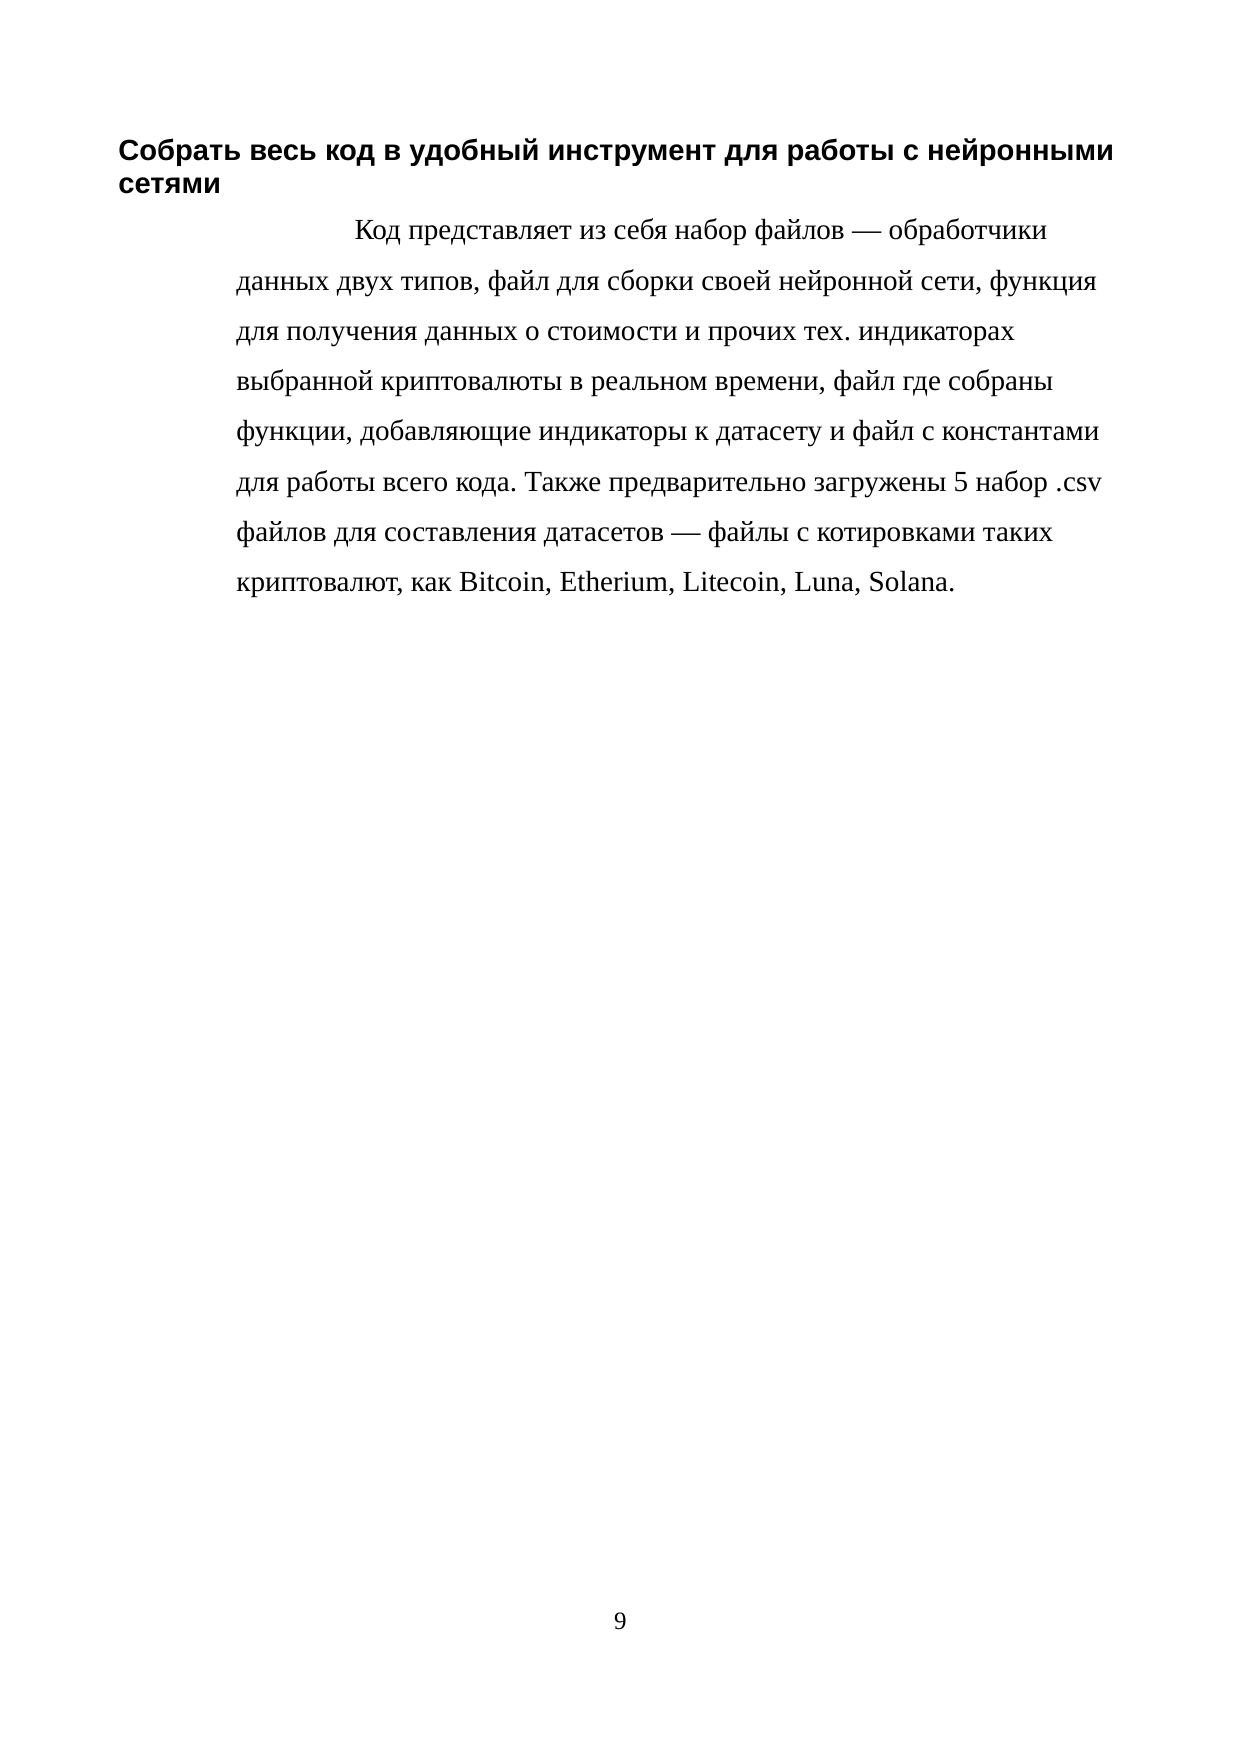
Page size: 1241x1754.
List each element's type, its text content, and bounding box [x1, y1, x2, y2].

subtitle Собрать весь код в удобный инструмент для работы с нейронными сетями [118, 133, 1122, 200]
text Код представляет из себя набор файлов — обработчики данных двух типов, файл для сборки своей нейронной сети, функция для получения данных о стоимости и прочих тех. индикаторах выбранной криптовалюты в реальном времени, файл где собраны функции, добавляющие индикаторы к датасету и файл с константами для работы всего кода. Также предварительно загружены 5 набор .csv файлов для составления датасетов — файлы с котировками таких криптовалют, как Bitcoin, Etherium, Litecoin, Luna, Solana. [236, 212, 1122, 598]
